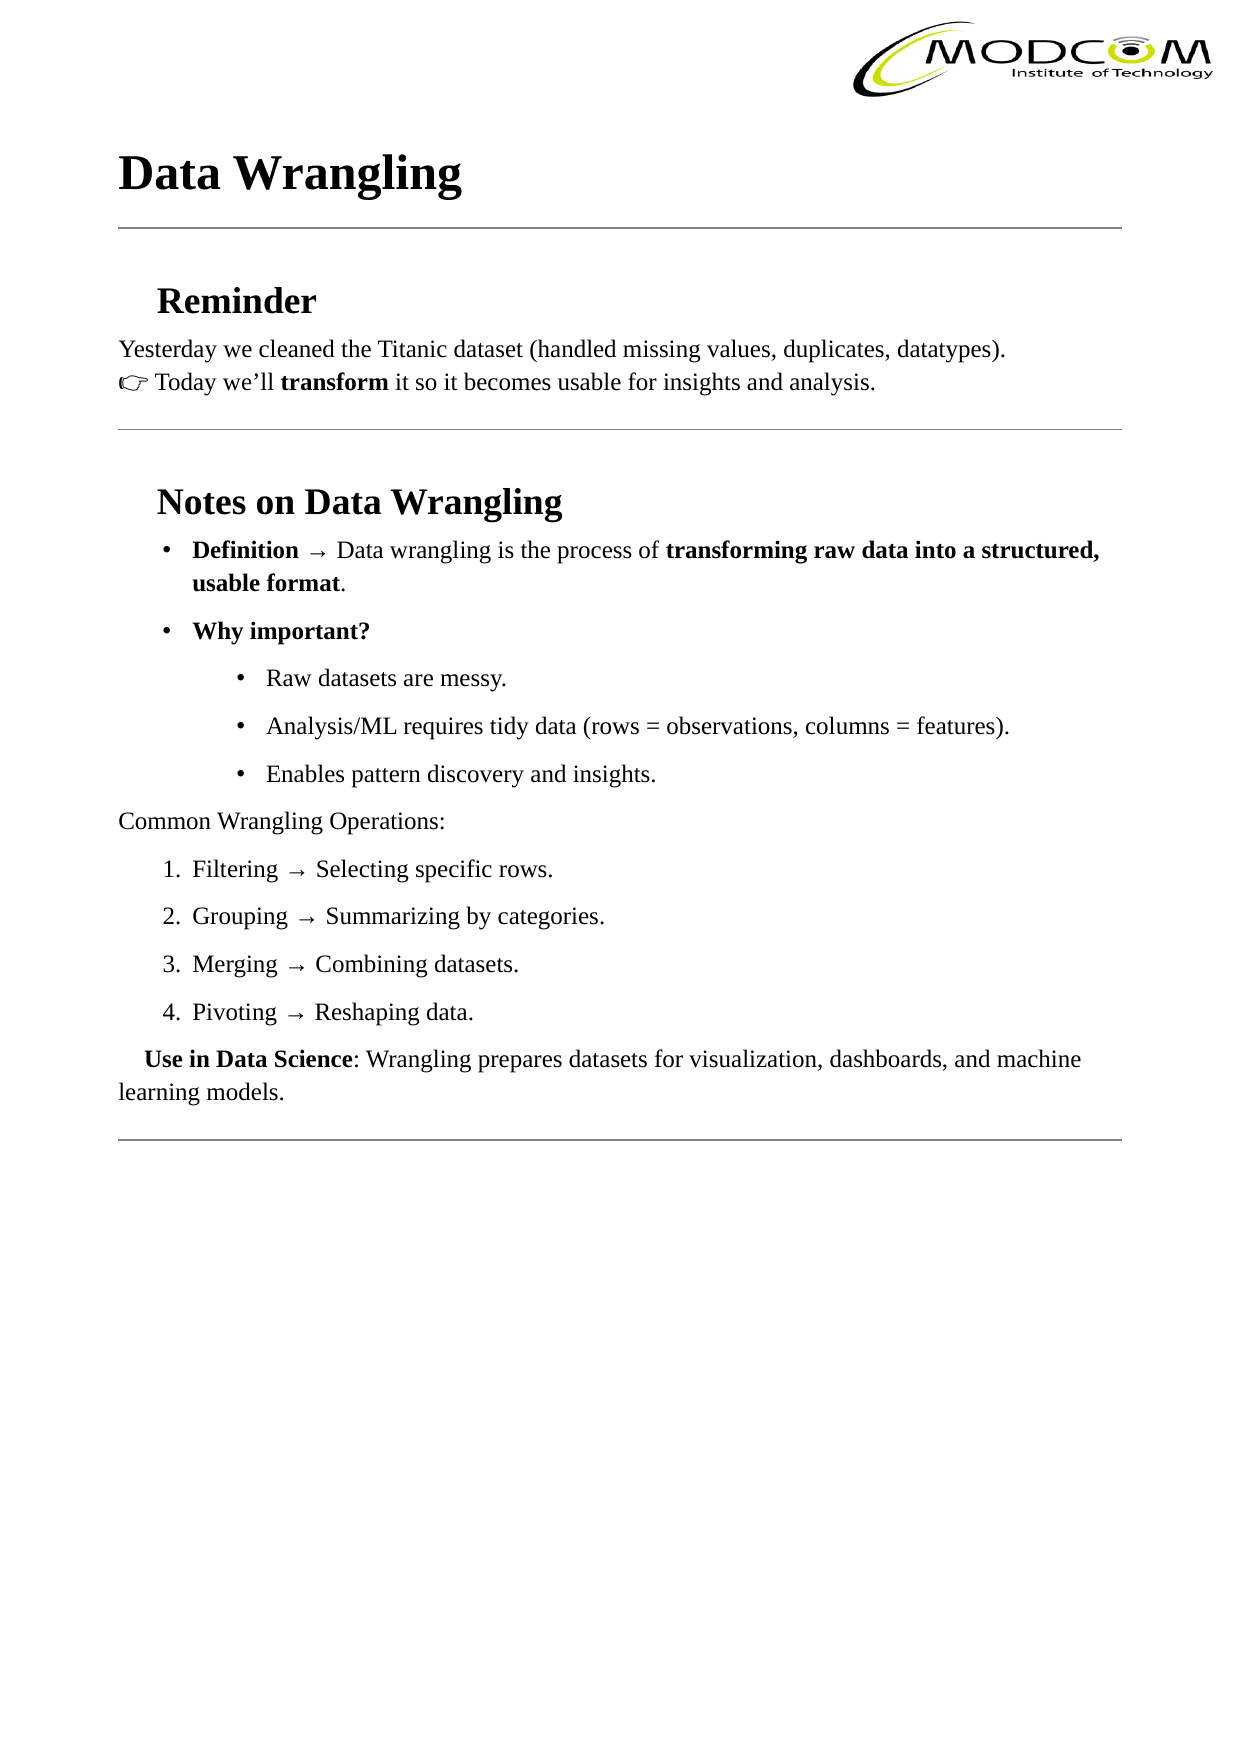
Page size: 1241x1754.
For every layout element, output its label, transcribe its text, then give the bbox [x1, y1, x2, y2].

subtitle 🔹 Notes on Data Wrangling [118, 479, 1122, 523]
subtitle 🔹 Reminder [118, 278, 1122, 321]
list Filtering → Selecting specific rows. [162, 854, 1122, 883]
list Grouping → Summarizing by categories. [162, 901, 1122, 930]
list Merging → Combining datasets. [162, 949, 1122, 978]
picture [836, 4, 1225, 101]
list Analysis/ML requires tidy data (rows = observations, columns = features). [236, 711, 1122, 740]
text Yesterday we cleaned the Titanic dataset (handled missing values, duplicates, datatypes). 👉 Today we’ll transform it so it becomes usable for insights and analysis. [118, 334, 1122, 396]
list Why important? [162, 616, 1122, 644]
list Definition → Data wrangling is the process of transforming raw data into a structured, usable format. [162, 535, 1122, 597]
list Raw datasets are messy. [236, 663, 1122, 692]
list Pivoting → Reshaping data. [162, 997, 1122, 1025]
list Enables pattern discovery and insights. [236, 759, 1122, 787]
subtitle Data Wrangling [118, 143, 1122, 201]
text Common Wrangling Operations: [118, 806, 1122, 835]
text 📌 Use in Data Science: Wrangling prepares datasets for visualization, dashboards, and machine learning models. [118, 1044, 1122, 1106]
